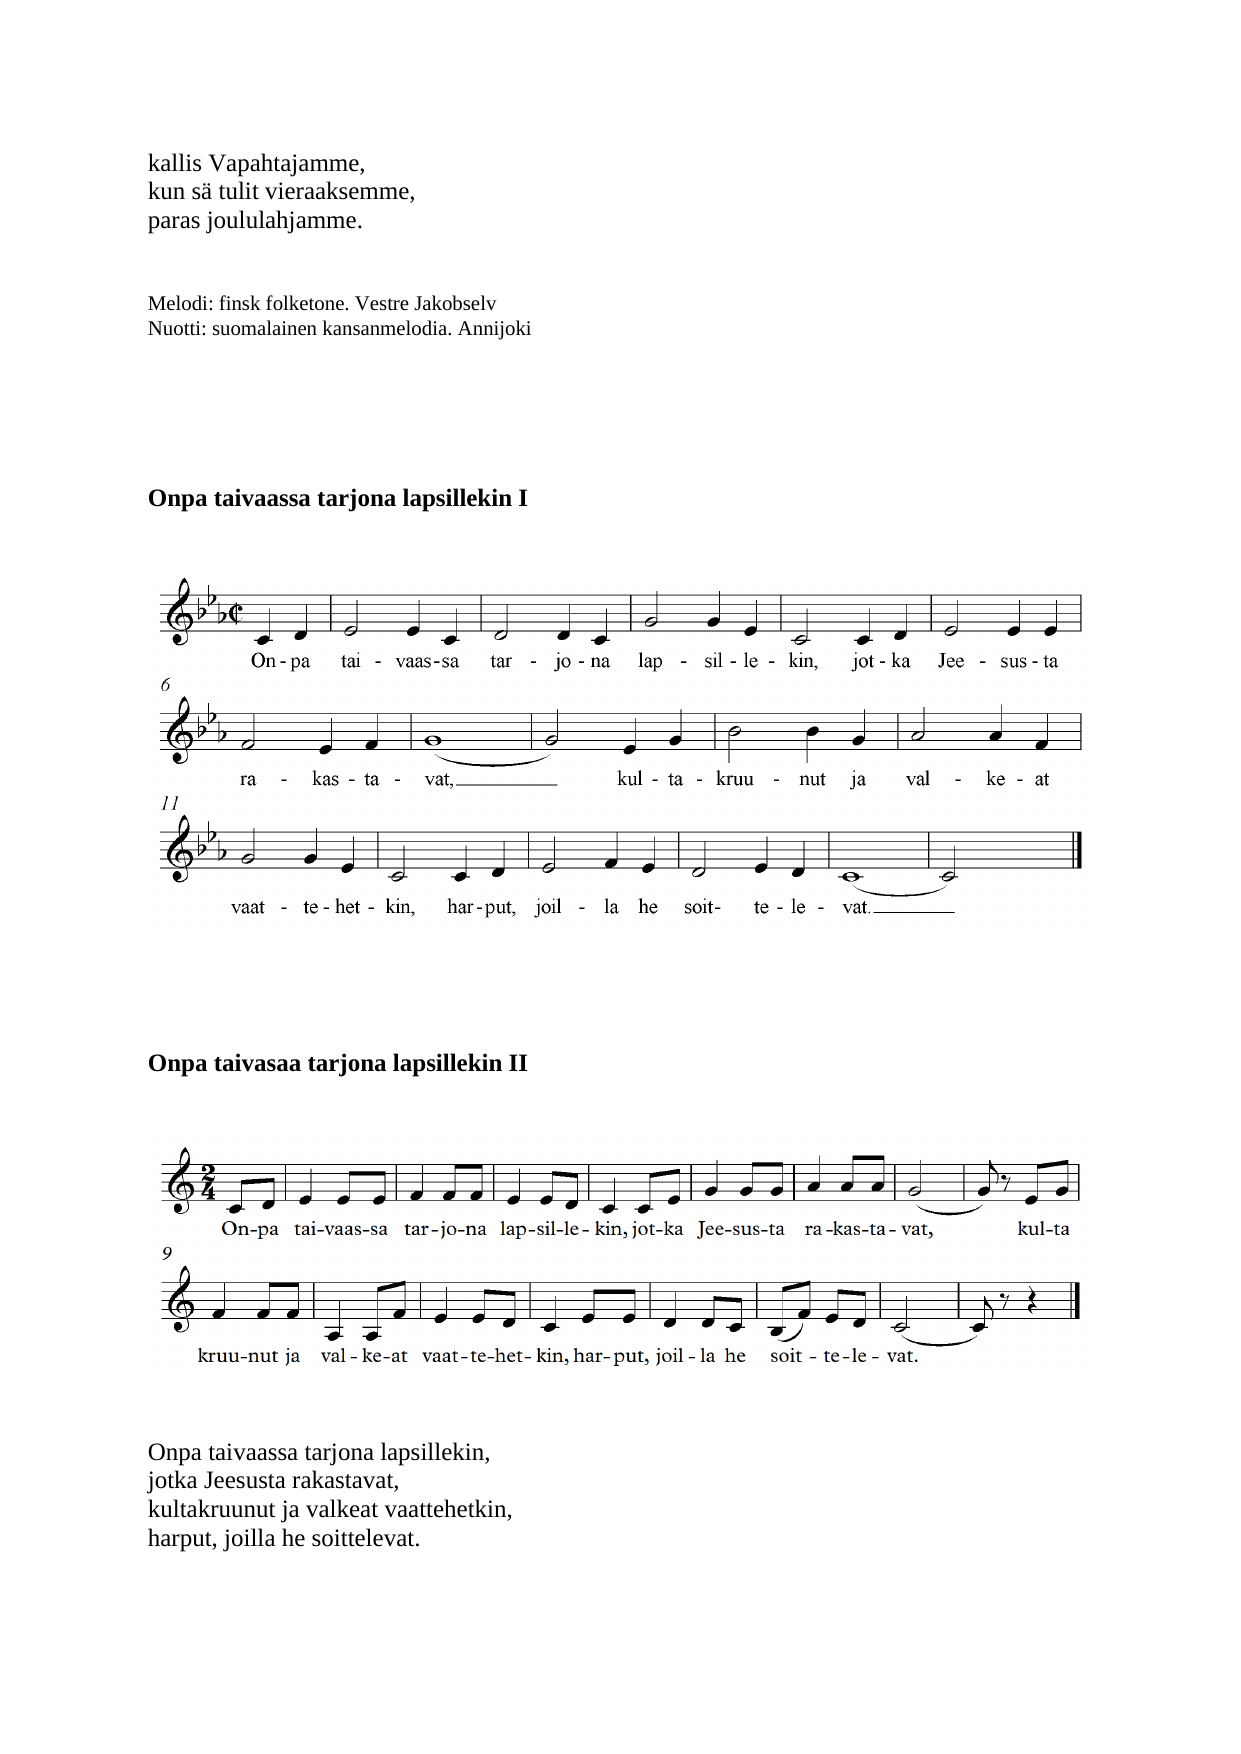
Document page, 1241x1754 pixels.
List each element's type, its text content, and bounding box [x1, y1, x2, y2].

text jotka Jeesusta rakastavat, [148, 1466, 1093, 1494]
picture [147, 569, 1093, 934]
text paras joululahjamme. [148, 205, 1093, 234]
text kun sä tulit vieraaksemme, [148, 176, 1093, 205]
subtitle Onpa taivasaa tarjona lapsillekin II [148, 1048, 1093, 1077]
text kallis Vapahtajamme, [148, 148, 1093, 176]
subtitle Onpa taivaassa tarjona lapsillekin I [148, 483, 1093, 512]
text kultakruunut ja valkeat vaattehetkin, [148, 1494, 1093, 1523]
picture [147, 1134, 1093, 1380]
text harput, joilla he soittelevat. [148, 1523, 1093, 1552]
subtitle Melodi: finsk folketone. Vestre Jakobselv [148, 291, 1093, 315]
text Nuotti: suomalainen kansanmelodia. Annijoki [148, 315, 1093, 339]
text Onpa taivaassa tarjona lapsillekin, [148, 1437, 1093, 1466]
